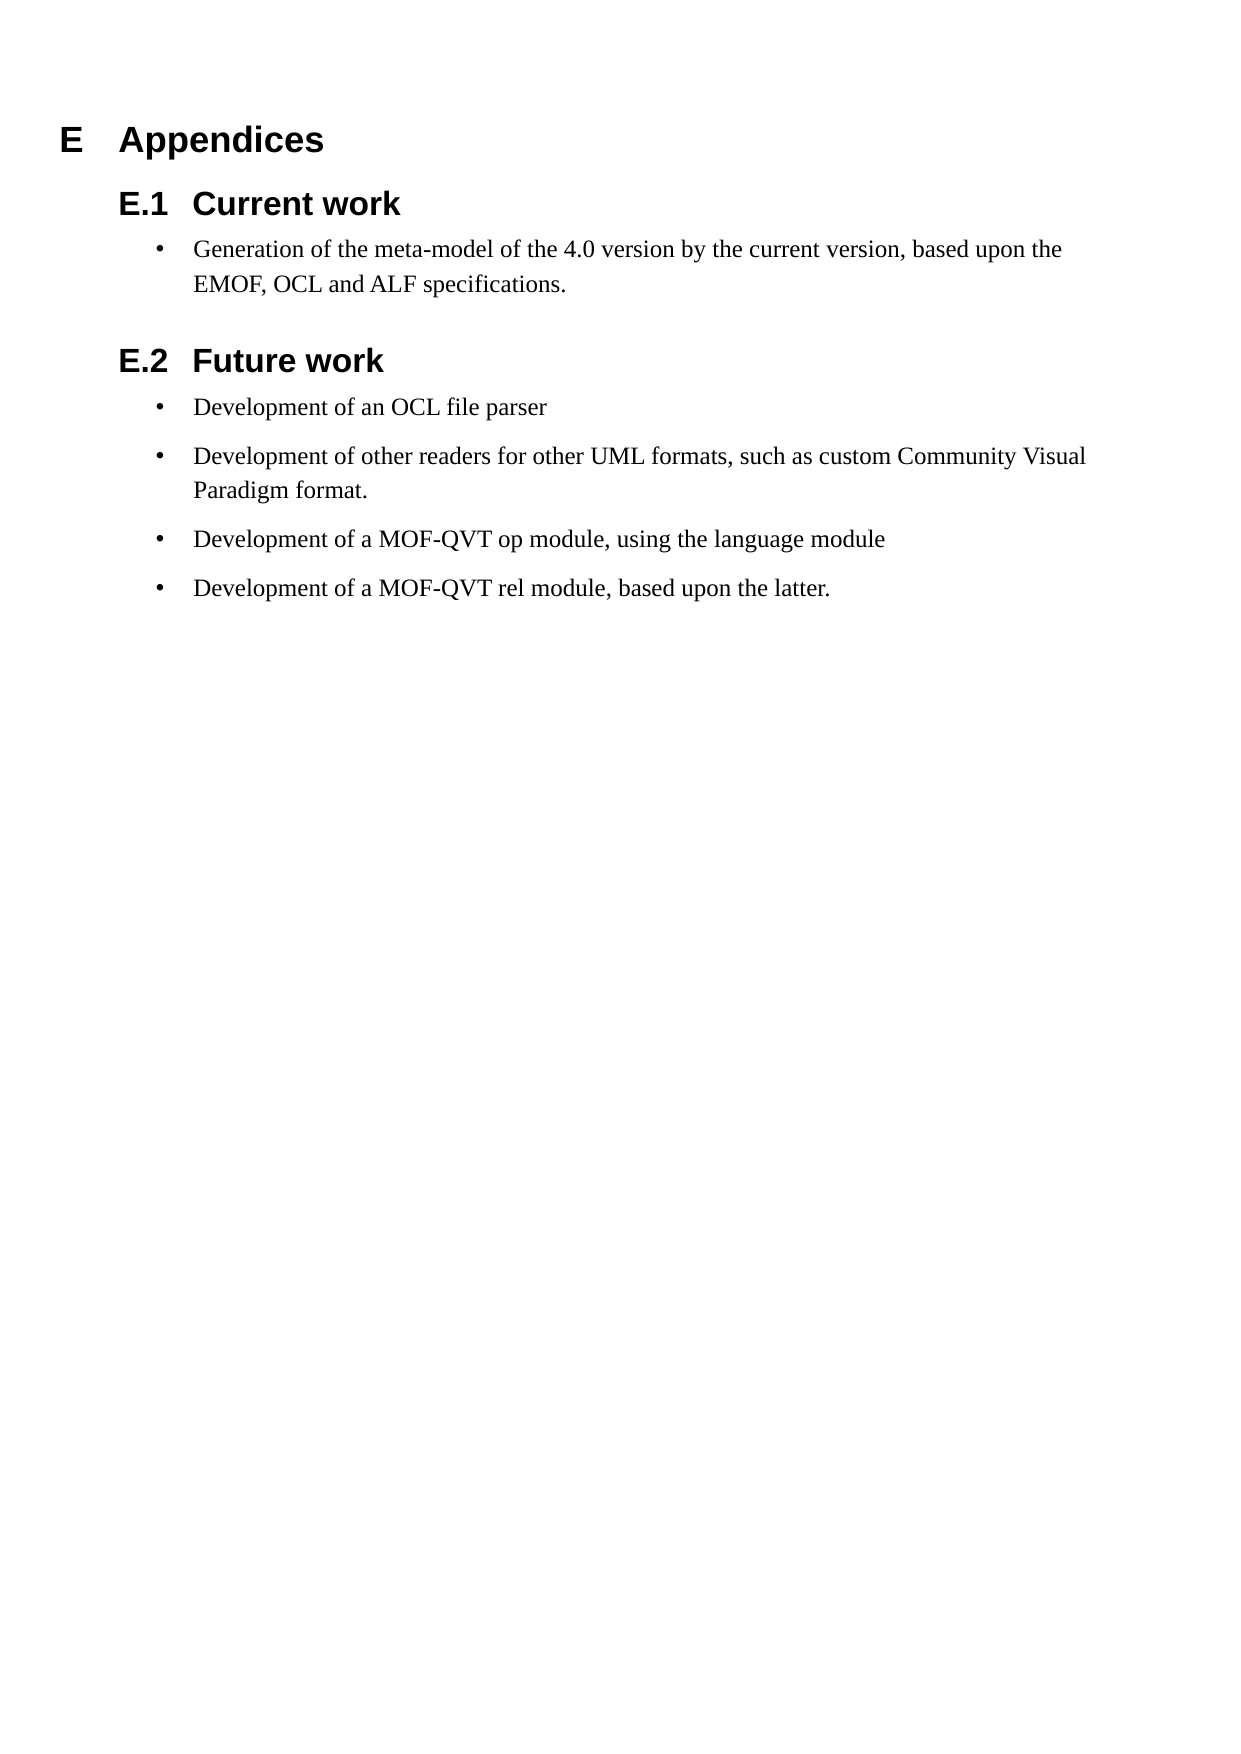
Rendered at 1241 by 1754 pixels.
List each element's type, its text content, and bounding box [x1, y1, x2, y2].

list Generation of the meta-model of the 4.0 version by the current version, based upon the EMOF, OCL and ALF specifications. [156, 234, 1122, 297]
subtitle Current work [118, 184, 1122, 222]
list Development of an OCL file parser [156, 392, 1122, 421]
subtitle Future work [118, 341, 1122, 380]
subtitle Appendices [59, 118, 1122, 160]
list Development of other readers for other UML formats, such as custom Community Visual Paradigm format. [156, 441, 1122, 504]
list Development of a MOF-QVT op module, using the language module [156, 524, 1122, 553]
list Development of a MOF-QVT rel module, based upon the latter. [156, 573, 1122, 602]
